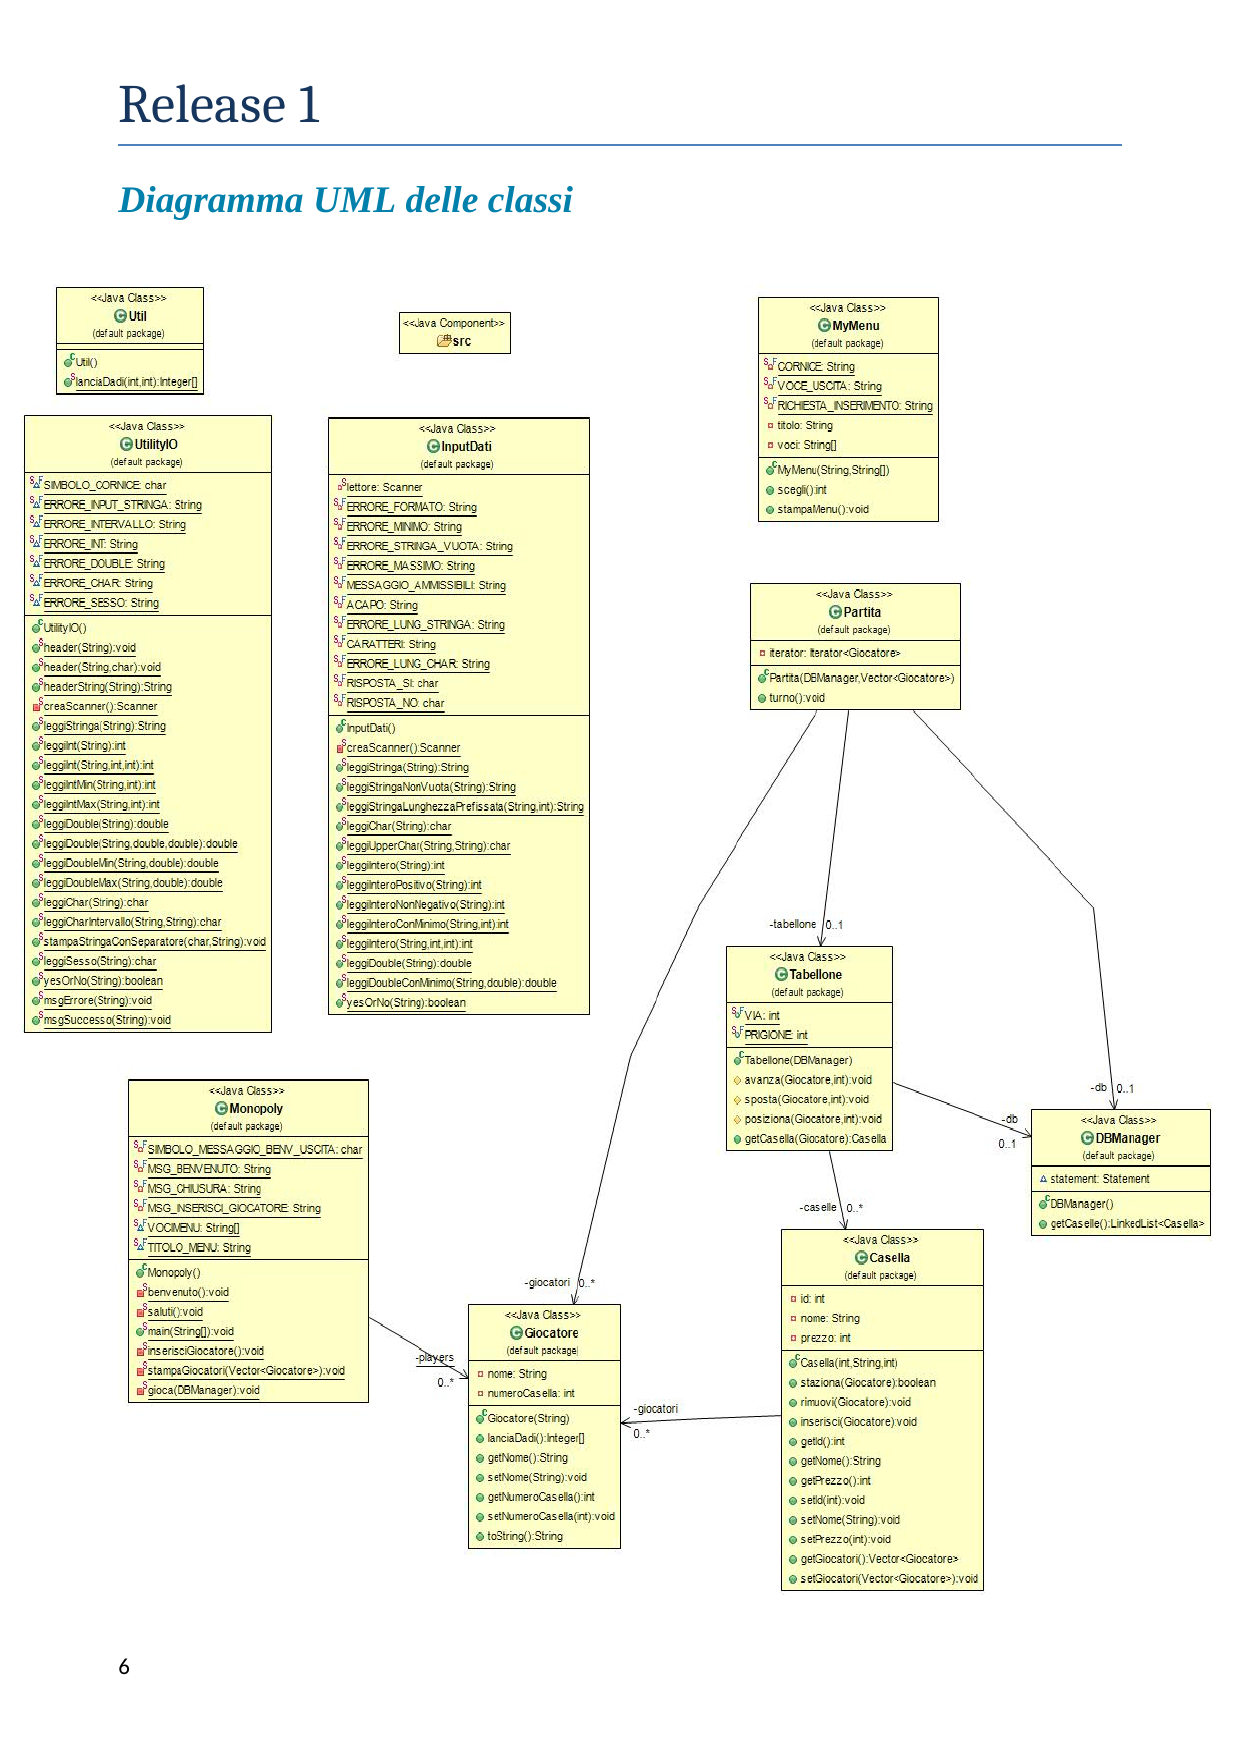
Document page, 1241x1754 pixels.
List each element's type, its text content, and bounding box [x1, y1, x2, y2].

picture [21, 284, 1213, 1595]
title Release 1 [118, 74, 1122, 144]
subtitle Diagramma UML delle classi [118, 178, 1122, 221]
